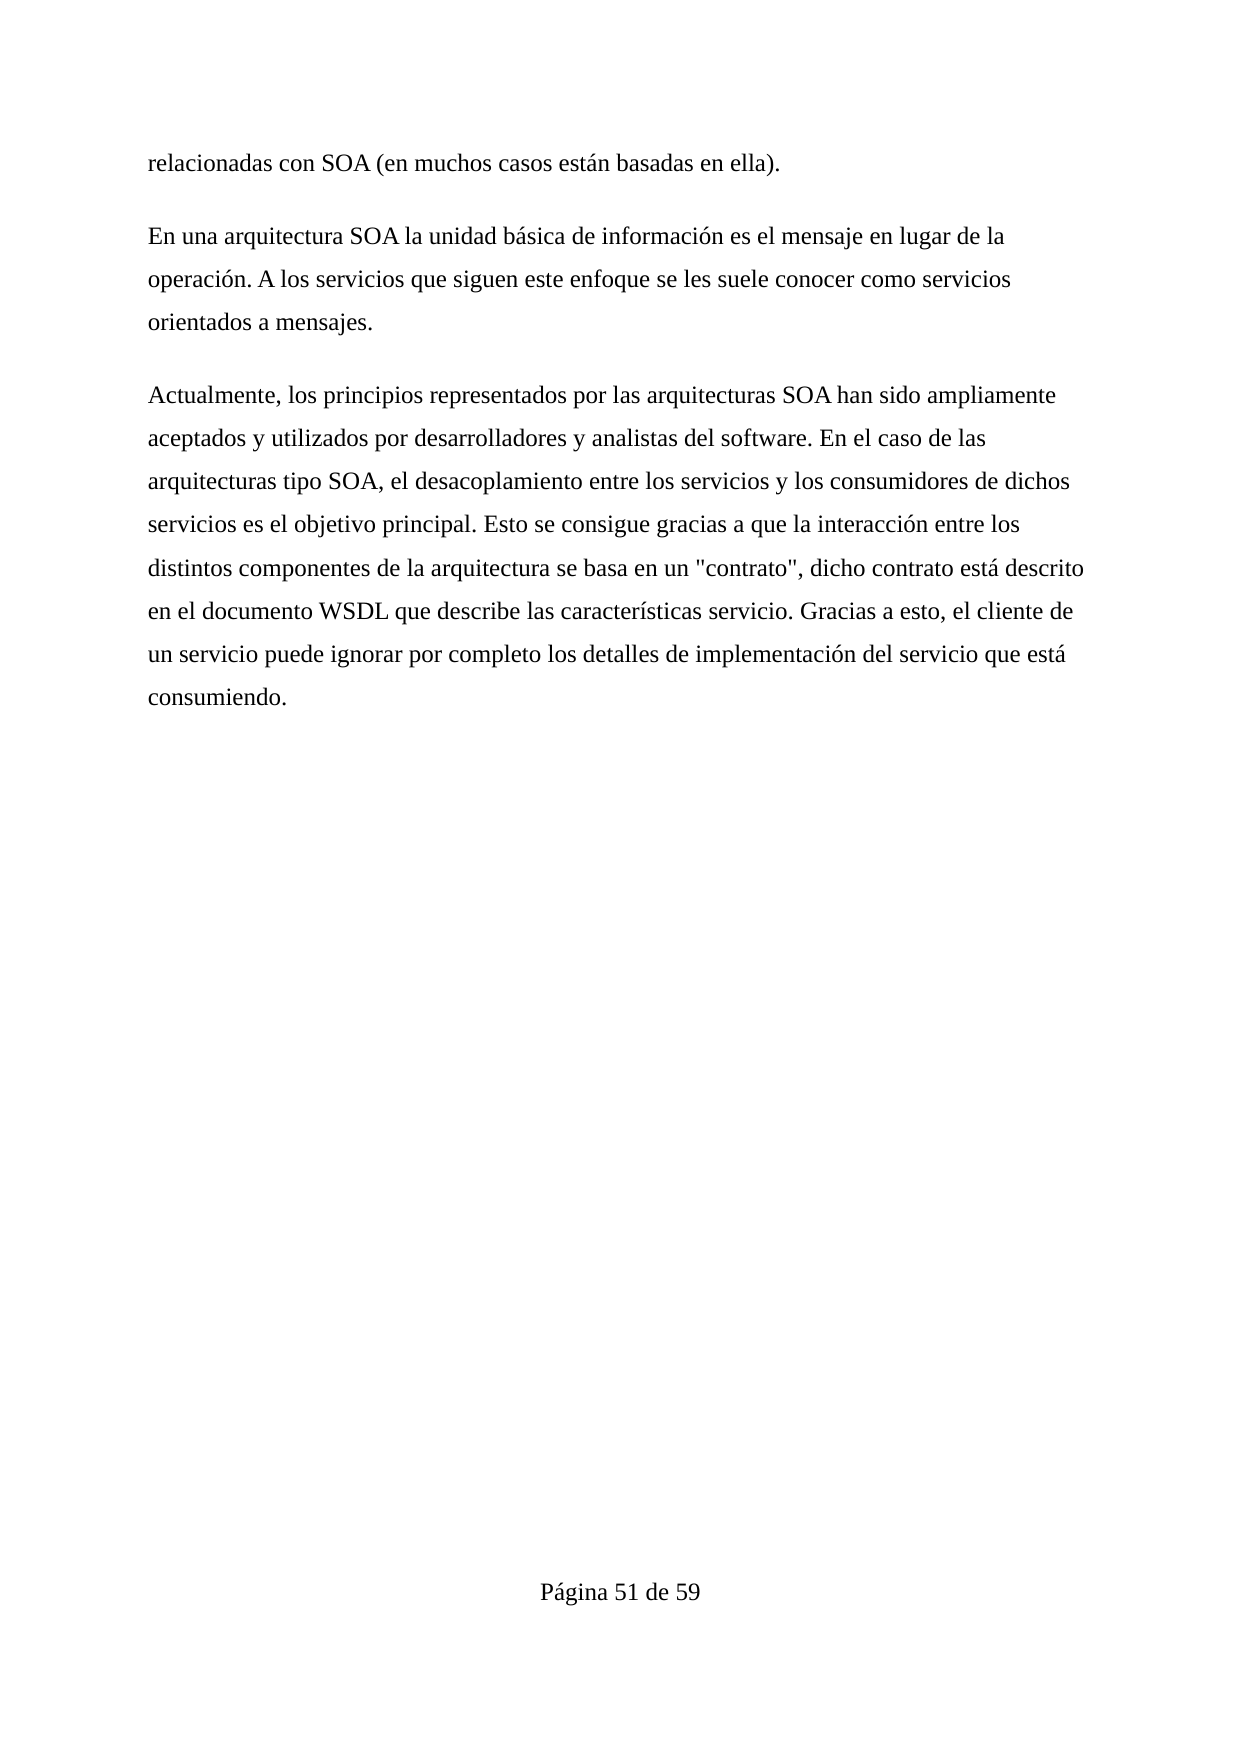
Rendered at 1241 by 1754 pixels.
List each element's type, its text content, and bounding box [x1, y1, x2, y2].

text relacionadas con SOA (en muchos casos están basadas en ella). [148, 148, 1093, 176]
text En una arquitectura SOA la unidad básica de información es el mensaje en lugar de la operación. A los servicios que siguen este enfoque se les suele conocer como servicios orientados a mensajes. [148, 221, 1093, 336]
text Actualmente, los principios representados por las arquitecturas SOA han sido ampliamente aceptados y utilizados por desarrolladores y analistas del software. En el caso de las arquitecturas tipo SOA, el desacoplamiento entre los servicios y los consumidores de dichos servicios es el objetivo principal. Esto se consigue gracias a que la interacción entre los distintos componentes de la arquitectura se basa en un "contrato", dicho contrato está descrito en el documento WSDL que describe las características servicio. Gracias a esto, el cliente de un servicio puede ignorar por completo los detalles de implementación del servicio que está consumiendo. [148, 380, 1093, 711]
